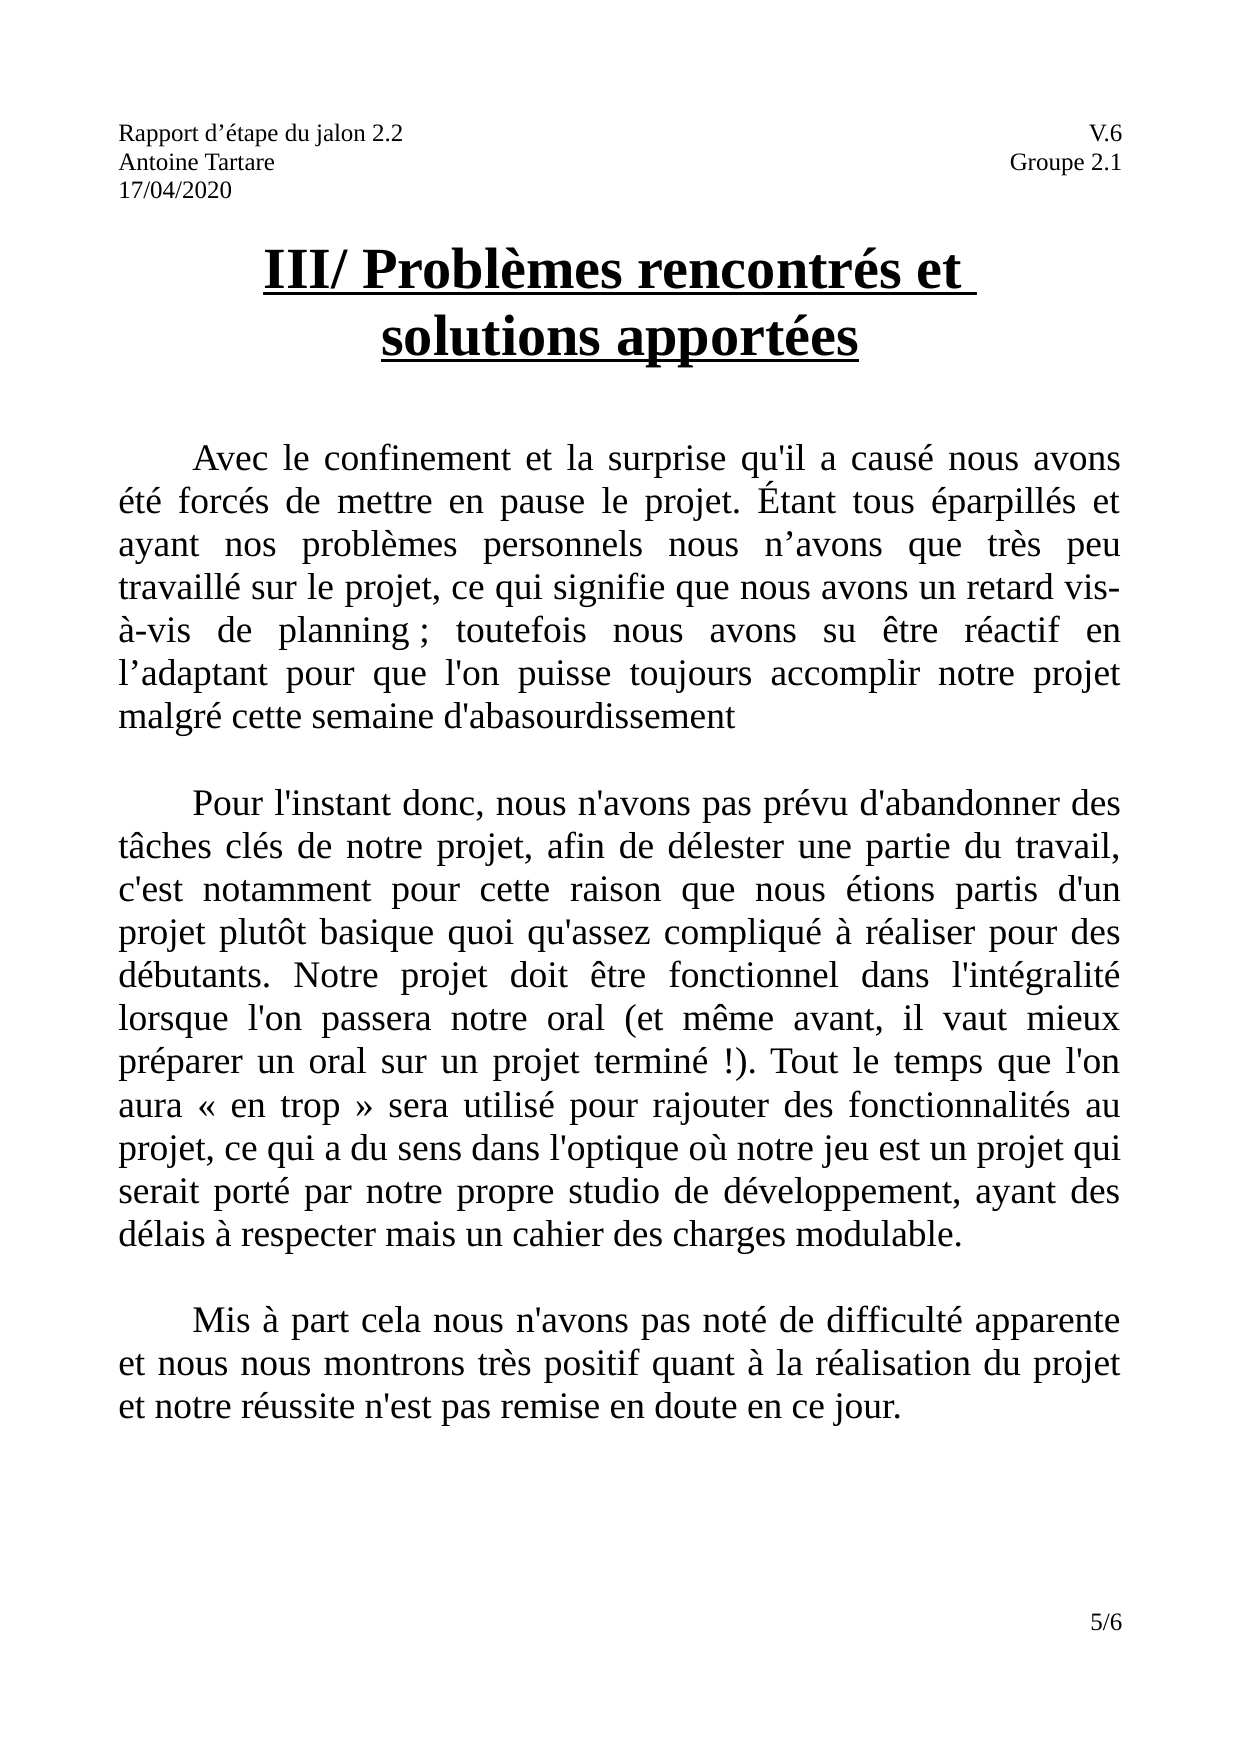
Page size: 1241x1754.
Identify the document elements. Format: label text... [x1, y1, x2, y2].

text Pour l'instant donc, nous n'avons pas prévu d'abandonner des tâches clés de notre projet, afin de délester une partie du travail, c'est notamment pour cette raison que nous étions partis d'un projet plutôt basique quoi qu'assez compliqué à réaliser pour des débutants. Notre projet doit être fonctionnel dans l'intégralité lorsque l'on passera notre oral (et même avant, il vaut mieux préparer un oral sur un projet terminé !). Tout le temps que l'on aura « en trop » sera utilisé pour rajouter des fonctionnalités au projet, ce qui a du sens dans l'optique où notre jeu est un projet qui serait porté par notre propre studio de développement, ayant des délais à respecter mais un cahier des charges modulable. [118, 780, 1122, 1254]
text III/ Problèmes rencontrés et [118, 234, 1122, 301]
text Avec le confinement et la surprise qu'il a causé nous avons été forcés de mettre en pause le projet. Étant tous éparpillés et ayant nos problèmes personnels nous n’avons que très peu travaillé sur le projet, ce qui signifie que nous avons un retard vis-à-vis de planning ; toutefois nous avons su être réactif en l’adaptant pour que l'on puisse toujours accomplir notre projet malgré cette semaine d'abasourdissement [118, 435, 1122, 737]
text Mis à part cela nous n'avons pas noté de difficulté apparente et nous nous montrons très positif quant à la réalisation du projet et notre réussite n'est pas remise en doute en ce jour. [118, 1298, 1122, 1427]
text solutions apportées [118, 301, 1122, 368]
